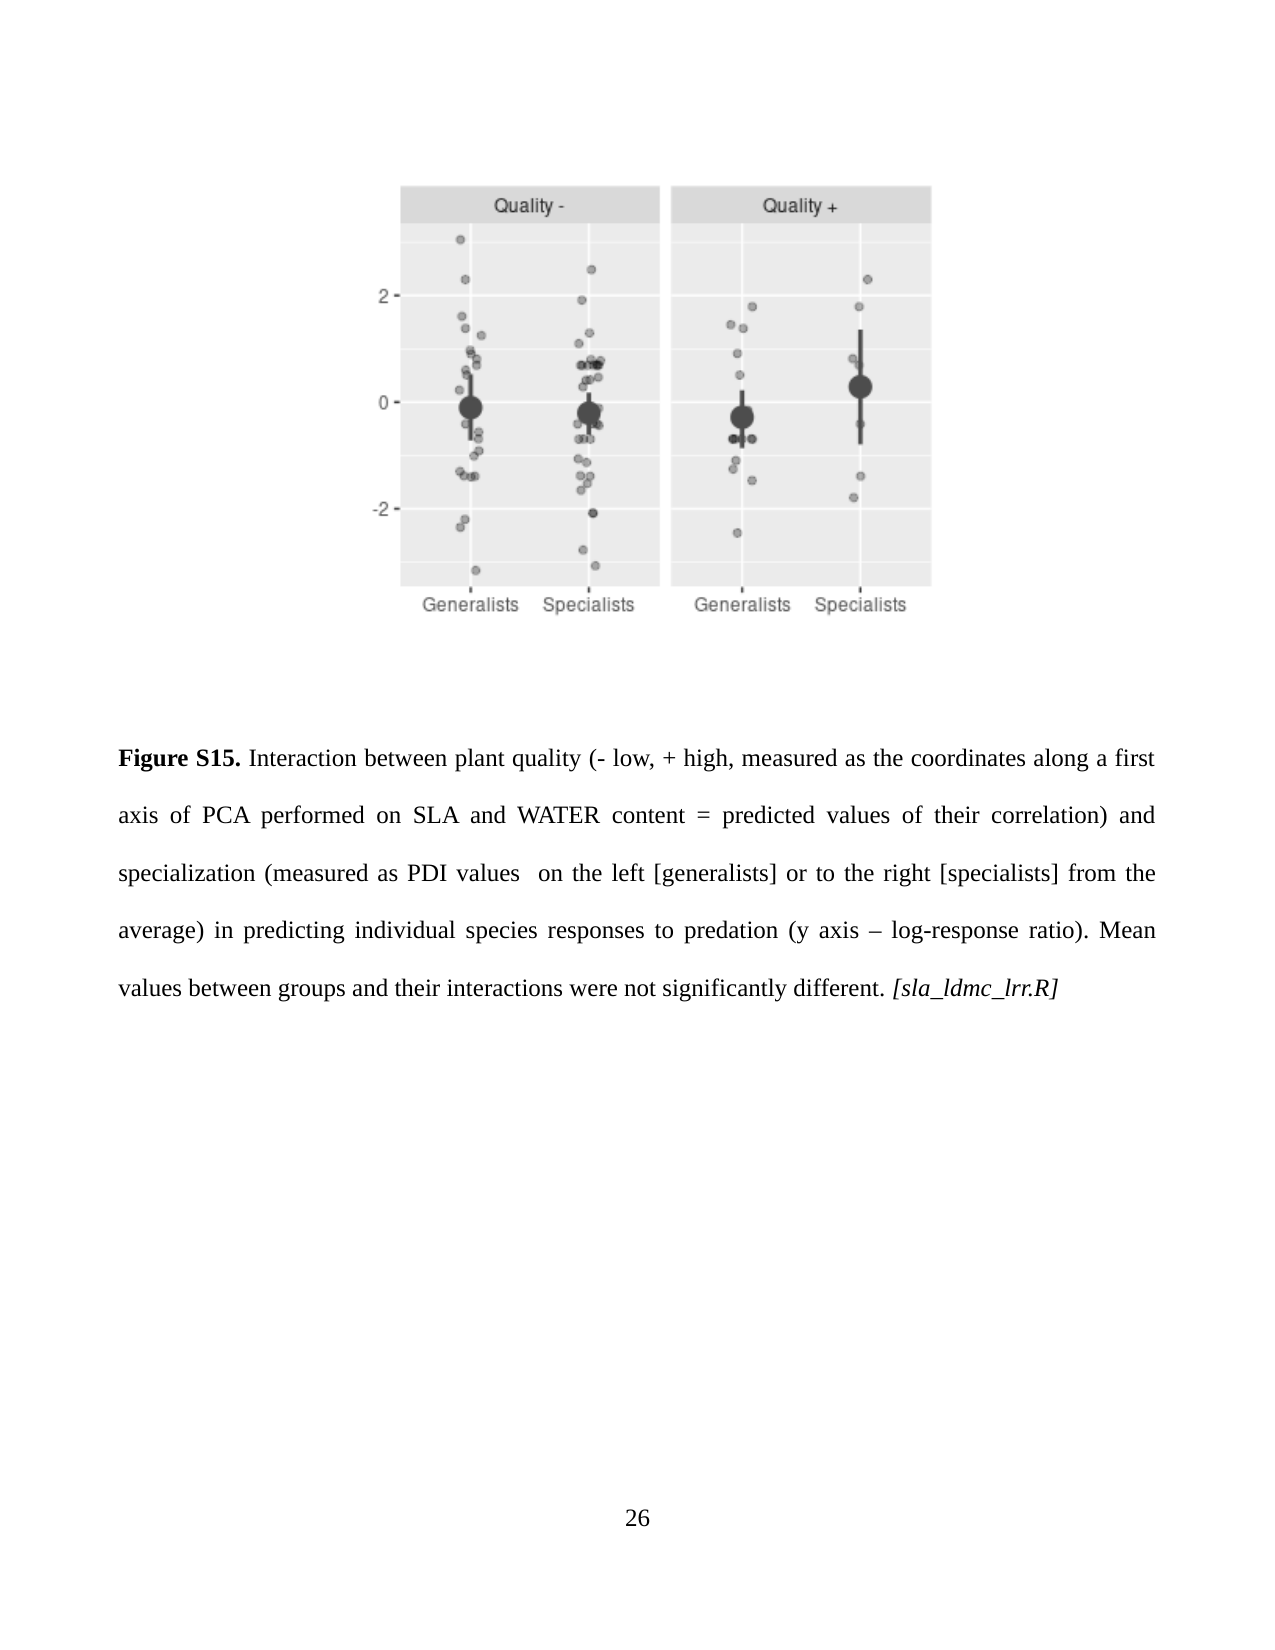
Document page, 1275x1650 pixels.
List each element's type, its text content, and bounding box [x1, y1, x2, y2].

text Figure S15. Interaction between plant quality (- low, + high, measured as the coordinates along a first axis of PCA performed on SLA and WATER content = predicted values of their correlation) and specialization (measured as PDI values on the left [generalists] or to the right [specialists] from the average) in predicting individual species responses to predation (y axis – log-response ratio). Mean values between groups and their interactions were not significantly different. [sla_ldmc_lrr.R] [118, 743, 1157, 1002]
picture [332, 175, 943, 657]
